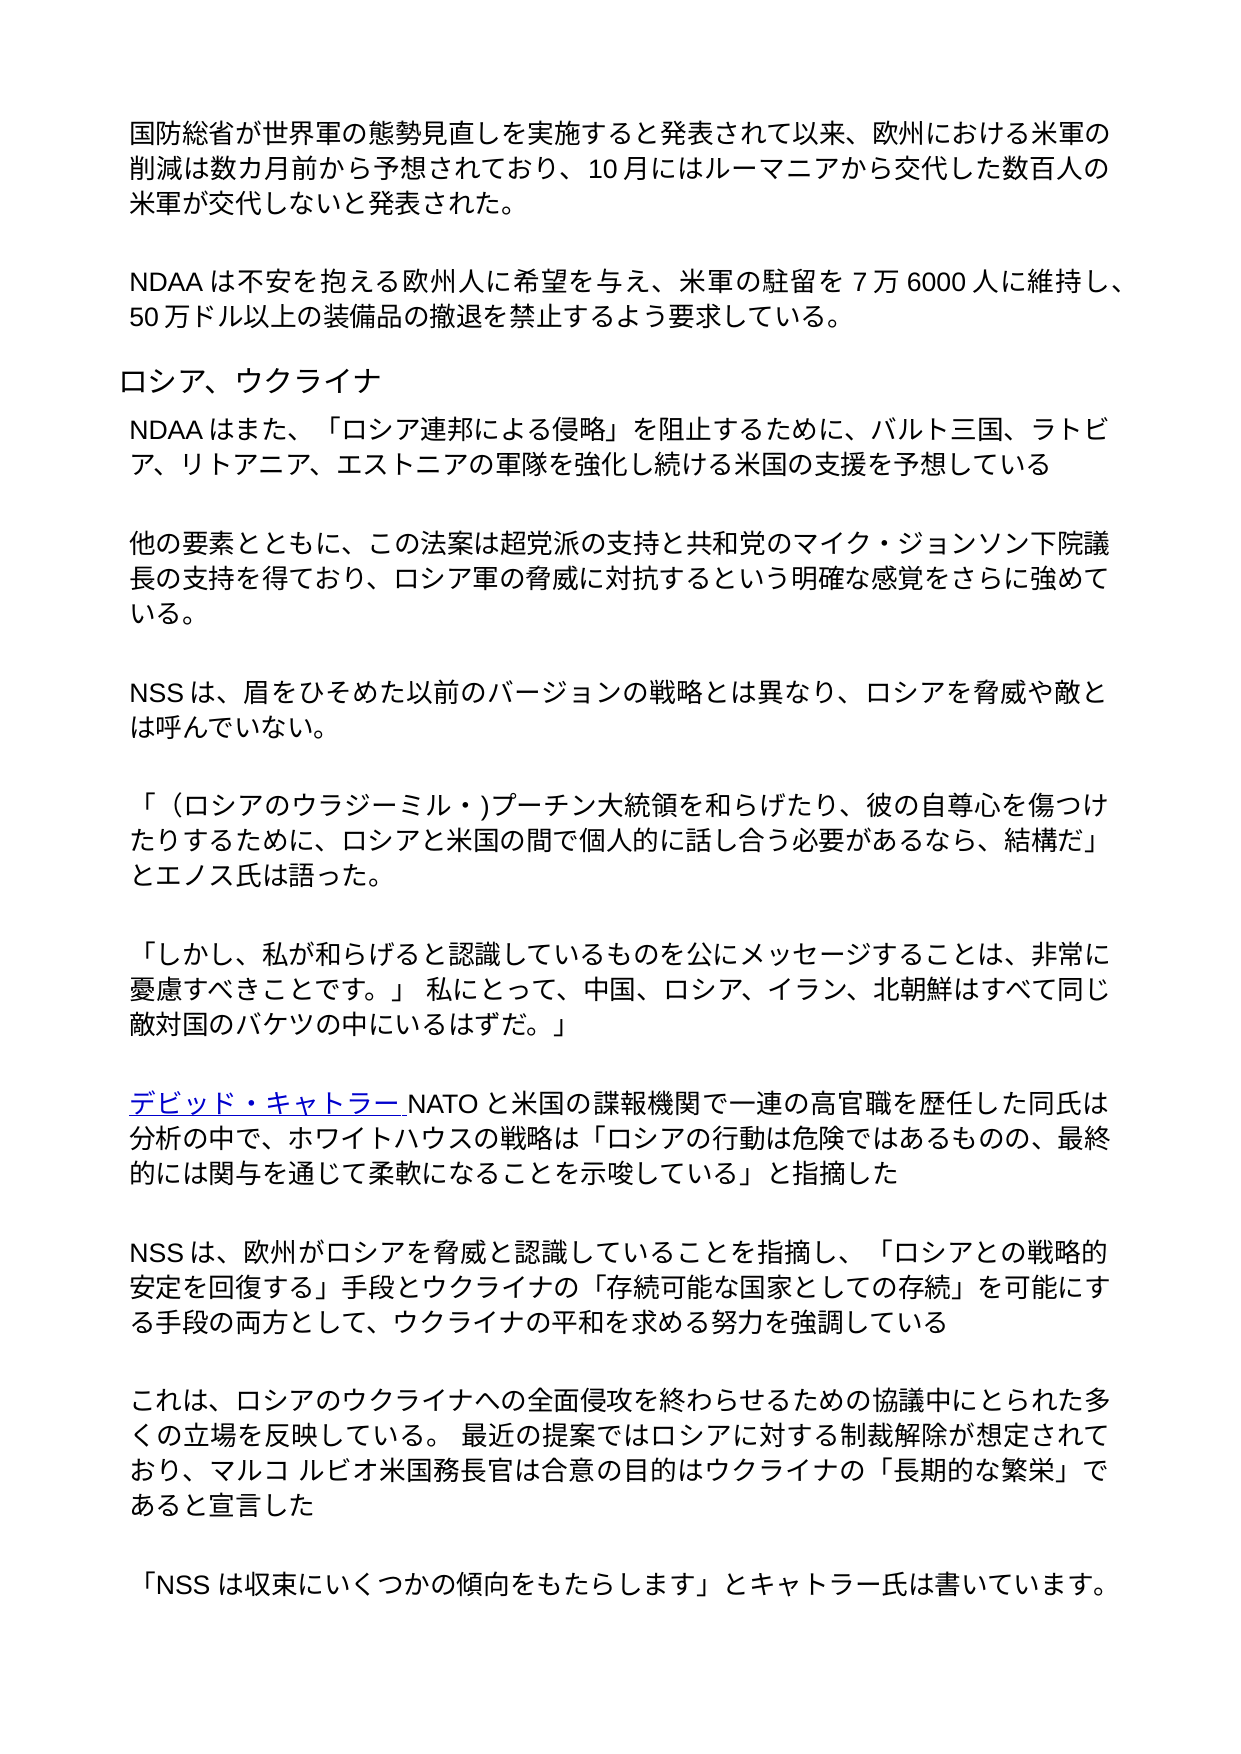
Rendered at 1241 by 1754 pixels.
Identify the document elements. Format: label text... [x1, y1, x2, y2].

text デビッド・キャトラーNATOと米国の諜報機関で一連の高官職を歴任した同氏は分析の中で、ホワイトハウスの戦略は「ロシアの行動は危険ではあるものの、最終的には関与を通じて柔軟になることを示唆している」と指摘した [129, 1088, 1111, 1189]
text NSSは、欧州がロシアを脅威と認識していることを指摘し、「ロシアとの戦略的安定を回復する」手段とウクライナの「存続可能な国家としての存続」を可能にする手段の両方として、ウクライナの平和を求める努力を強調している [129, 1237, 1111, 1338]
subtitle ロシア、ウクライナ [118, 365, 1122, 399]
text これは、ロシアのウクライナへの全面侵攻を終わらせるための協議中にとられた多くの立場を反映している。 最近の提案ではロシアに対する制裁解除が想定されており、マルコ ルビオ米国務長官は合意の目的はウクライナの「長期的な繁栄」であると宣言した [129, 1386, 1111, 1521]
text 他の要素とともに、この法案は超党派の支持と共和党のマイク・ジョンソン下院議長の支持を得ており、ロシア軍の脅威に対抗するという明確な感覚をさらに強めている。 [129, 528, 1111, 629]
text 「（ロシアのウラジーミル・)プーチン大統領を和らげたり、彼の自尊心を傷つけたりするために、ロシアと米国の間で個人的に話し合う必要があるなら、結構だ」とエノス氏は語った。 [129, 791, 1111, 891]
text 「NSS は収束にいくつかの傾向をもたらします」とキャトラー氏は書いています。 [129, 1570, 1111, 1600]
text NDAAは不安を抱える欧州人に希望を与え、米軍の駐留を7万6000人に維持し、50万ドル以上の装備品の撤退を禁止するよう要求している。 [129, 267, 1111, 332]
text NDAAはまた、「ロシア連邦による侵略」を阻止するために、バルト三国、ラトビア、リトアニア、エストニアの軍隊を強化し続ける米国の支援を予想している [129, 415, 1111, 480]
text 国防総省が世界軍の態勢見直しを実施すると発表されて以来、欧州における米軍の削減は数カ月前から予想されており、10月にはルーマニアから交代した数百人の米軍が交代しないと発表された。 [129, 118, 1111, 219]
text 「しかし、私が和らげると認識しているものを公にメッセージすることは、非常に憂慮すべきことです。」 私にとって、中国、ロシア、イラン、北朝鮮はすべて同じ敵対国のバケツの中にいるはずだ。」 [129, 940, 1111, 1040]
text NSSは、眉をひそめた以前のバージョンの戦略とは異なり、ロシアを脅威や敵とは呼んでいない。 [129, 677, 1111, 743]
